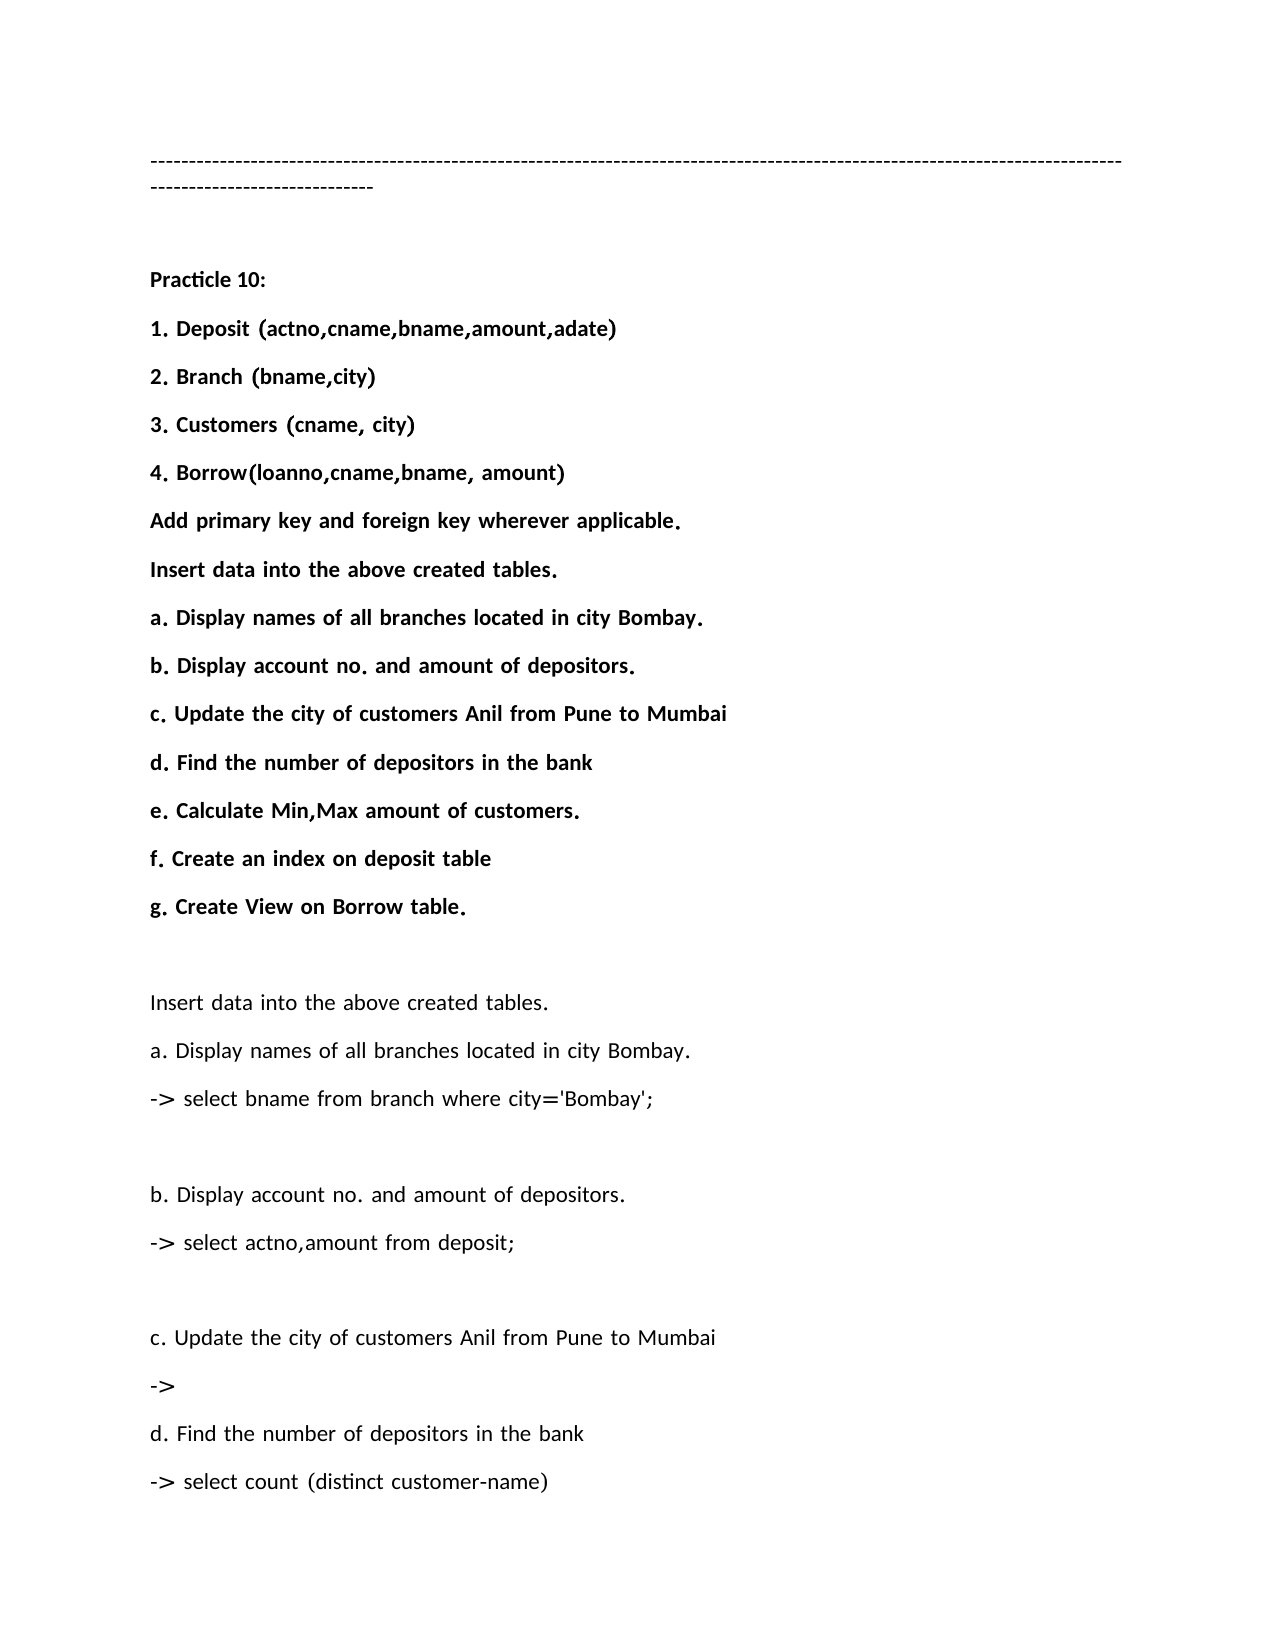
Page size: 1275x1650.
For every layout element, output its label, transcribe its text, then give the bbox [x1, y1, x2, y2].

text d. Find the number of depositors in the bank [150, 1423, 1125, 1447]
text 4. Borrow(loanno,cname,bname, amount) [150, 463, 255, 486]
text c. Update the city of customers Anil from Pune to Mumbai [150, 1328, 1125, 1351]
text a. Display names of all branches located in city Bombay. [150, 607, 1125, 631]
text Insert data into the above created tables. [150, 559, 1125, 583]
text 4. Borrow(loanno,cname,bname, amount) [559, 463, 1125, 486]
text 2. Branch (bname,city) [150, 366, 1125, 390]
text e. Calculate Min,Max amount of customers. [150, 800, 1125, 824]
text ----------------------------------------------------------------------------------------------------------------------------------------------------------- [150, 150, 1125, 199]
text g. Create View on Borrow table. [150, 897, 1125, 921]
text b. Display account no. and amount of depositors. [150, 1184, 1125, 1208]
text b. Display account no. and amount of depositors. [150, 656, 1125, 679]
text -> select bname from branch where city='Bombay'; [150, 1088, 1125, 1112]
text -> select actno,amount from deposit; [150, 1232, 1125, 1256]
text Add primary key and foreign key wherever applicable. [150, 511, 1125, 535]
text c. Update the city of customers Anil from Pune to Mumbai [150, 704, 1125, 728]
text Insert data into the above created tables. [150, 992, 1125, 1016]
text Practicle 10: [150, 271, 1125, 294]
text d. Find the number of depositors in the bank [150, 752, 1125, 776]
text f. Create an index on deposit table [150, 848, 1125, 872]
text 1. Deposit (actno,cname,bname,amount,adate) [150, 318, 1125, 342]
text -> [150, 1376, 1125, 1399]
text 3. Customers (cname, city) [150, 414, 1125, 438]
text -> select count (distinct customer-name) [150, 1471, 1125, 1495]
text a. Display names of all branches located in city Bombay. [150, 1040, 1125, 1064]
text 4. Borrow(loanno,cname,bname, amount) [253, 463, 560, 486]
